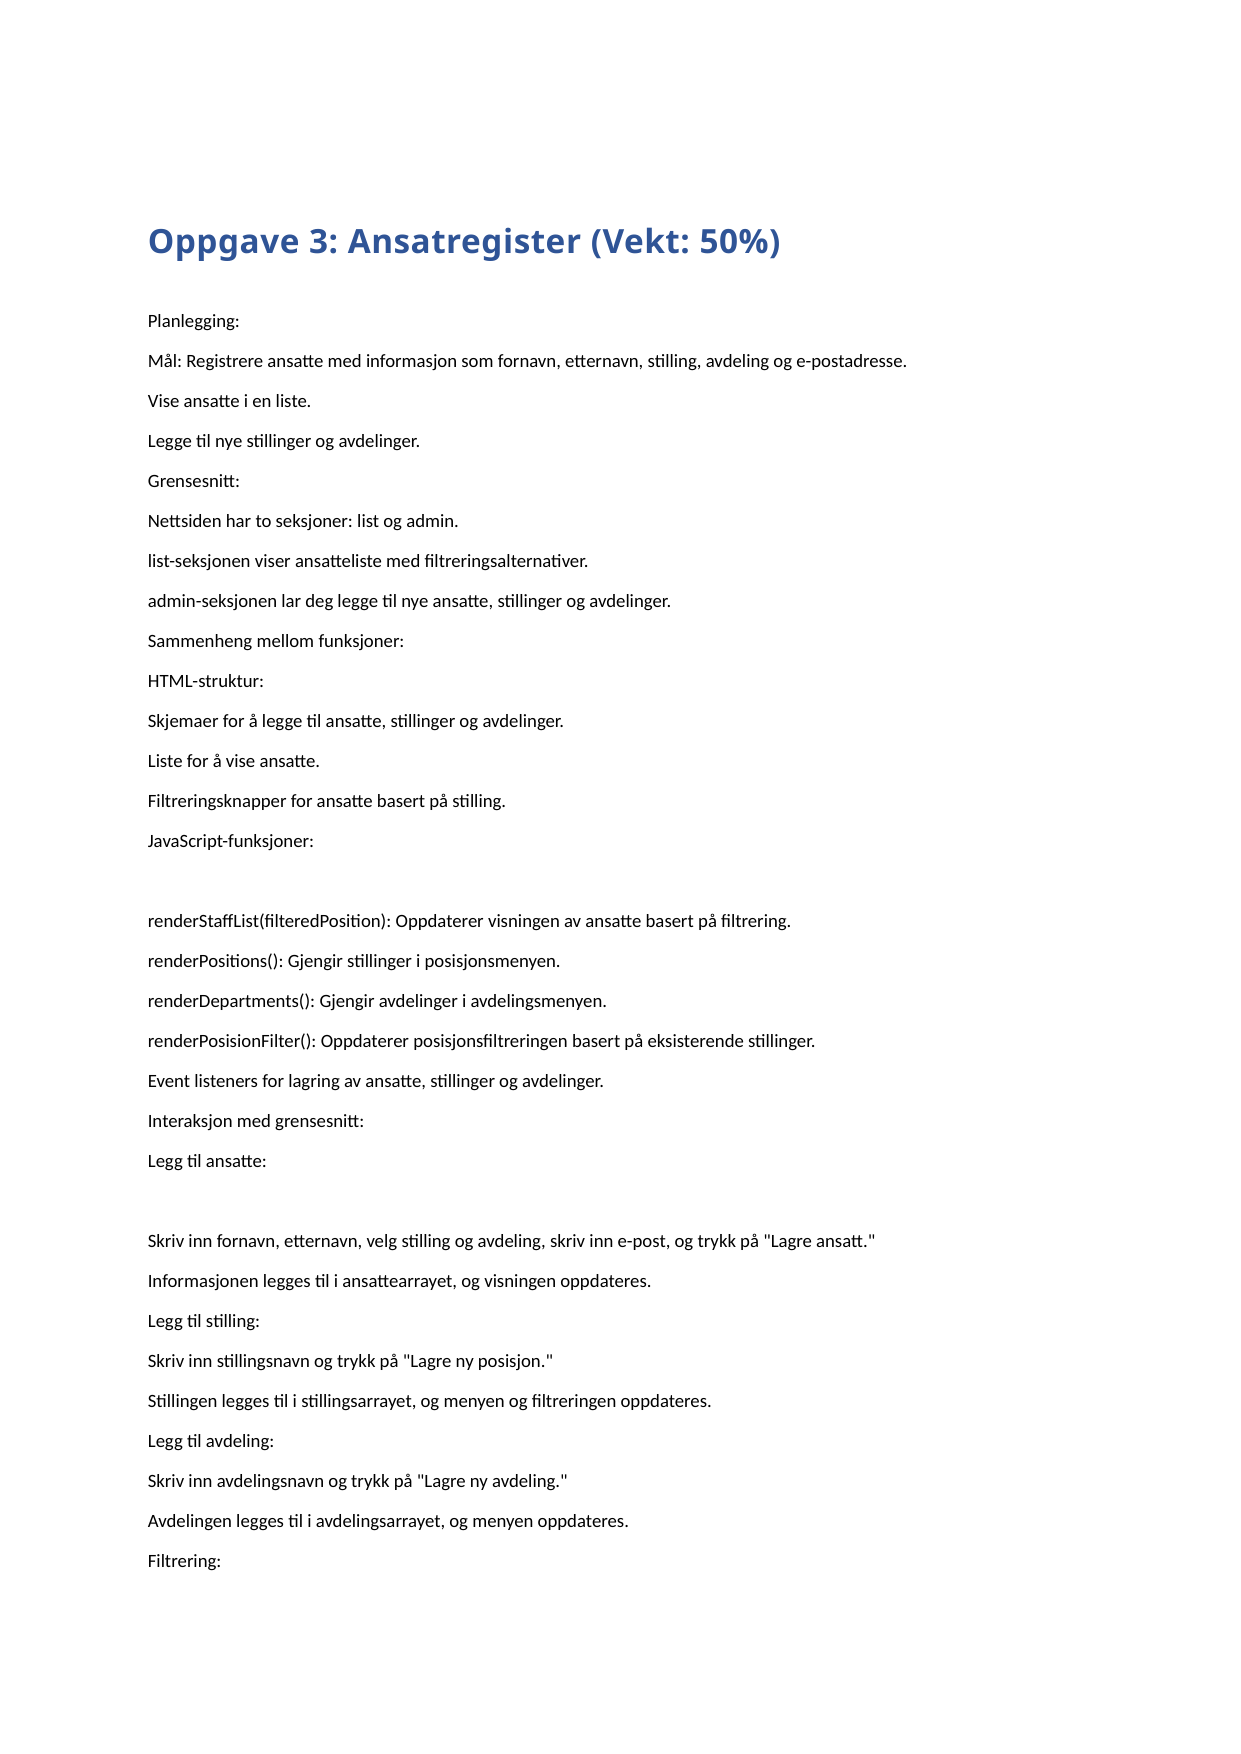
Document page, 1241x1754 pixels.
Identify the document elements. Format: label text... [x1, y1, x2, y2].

text renderDepartments(): Gjengir avdelinger i avdelingsmenyen. [148, 989, 1093, 1012]
text Skjemaer for å legge til ansatte, stillinger og avdelinger. [148, 709, 1093, 732]
text Stillingen legges til i stillingsarrayet, og menyen og filtreringen oppdateres. [148, 1389, 1093, 1412]
text Grensesnitt: [148, 469, 1093, 492]
text Planlegging: [148, 309, 1093, 332]
text Informasjonen legges til i ansattearrayet, og visningen oppdateres. [148, 1269, 1093, 1292]
text Skriv inn fornavn, etternavn, velg stilling og avdeling, skriv inn e-post, og trykk på "Lagre ansatt." [148, 1229, 1093, 1252]
text JavaScript-funksjoner: [148, 829, 1093, 852]
text Avdelingen legges til i avdelingsarrayet, og menyen oppdateres. [148, 1509, 1093, 1532]
text Nettsiden har to seksjoner: list og admin. [148, 509, 1093, 532]
text Mål: Registrere ansatte med informasjon som fornavn, etternavn, stilling, avdeling og e-postadresse. [148, 349, 1093, 372]
text Skriv inn avdelingsnavn og trykk på "Lagre ny avdeling." [148, 1469, 1093, 1492]
text HTML-struktur: [148, 669, 1093, 692]
text Interaksjon med grensesnitt: [148, 1109, 1093, 1132]
text Filtreringsknapper for ansatte basert på stilling. [148, 789, 1093, 812]
text Filtrering: [148, 1549, 1093, 1572]
subtitle Oppgave 3: Ansatregister (Vekt: 50%) [148, 218, 1093, 263]
text Legge til nye stillinger og avdelinger. [148, 429, 1093, 452]
text Liste for å vise ansatte. [148, 749, 1093, 772]
text renderPosisionFilter(): Oppdaterer posisjonsfiltreringen basert på eksisterende stillinger. [148, 1029, 1093, 1052]
text list-seksjonen viser ansatteliste med filtreringsalternativer. [148, 549, 1093, 572]
text Legg til ansatte: [148, 1149, 1093, 1172]
text renderStaffList(filteredPosition): Oppdaterer visningen av ansatte basert på filtrering. [148, 909, 1093, 932]
text Sammenheng mellom funksjoner: [148, 629, 1093, 652]
text admin-seksjonen lar deg legge til nye ansatte, stillinger og avdelinger. [148, 589, 1093, 612]
text Vise ansatte i en liste. [148, 389, 1093, 412]
text Legg til avdeling: [148, 1429, 1093, 1452]
text Skriv inn stillingsnavn og trykk på "Lagre ny posisjon." [148, 1349, 1093, 1372]
text Event listeners for lagring av ansatte, stillinger og avdelinger. [148, 1069, 1093, 1092]
text Legg til stilling: [148, 1309, 1093, 1332]
text renderPositions(): Gjengir stillinger i posisjonsmenyen. [148, 949, 1093, 972]
